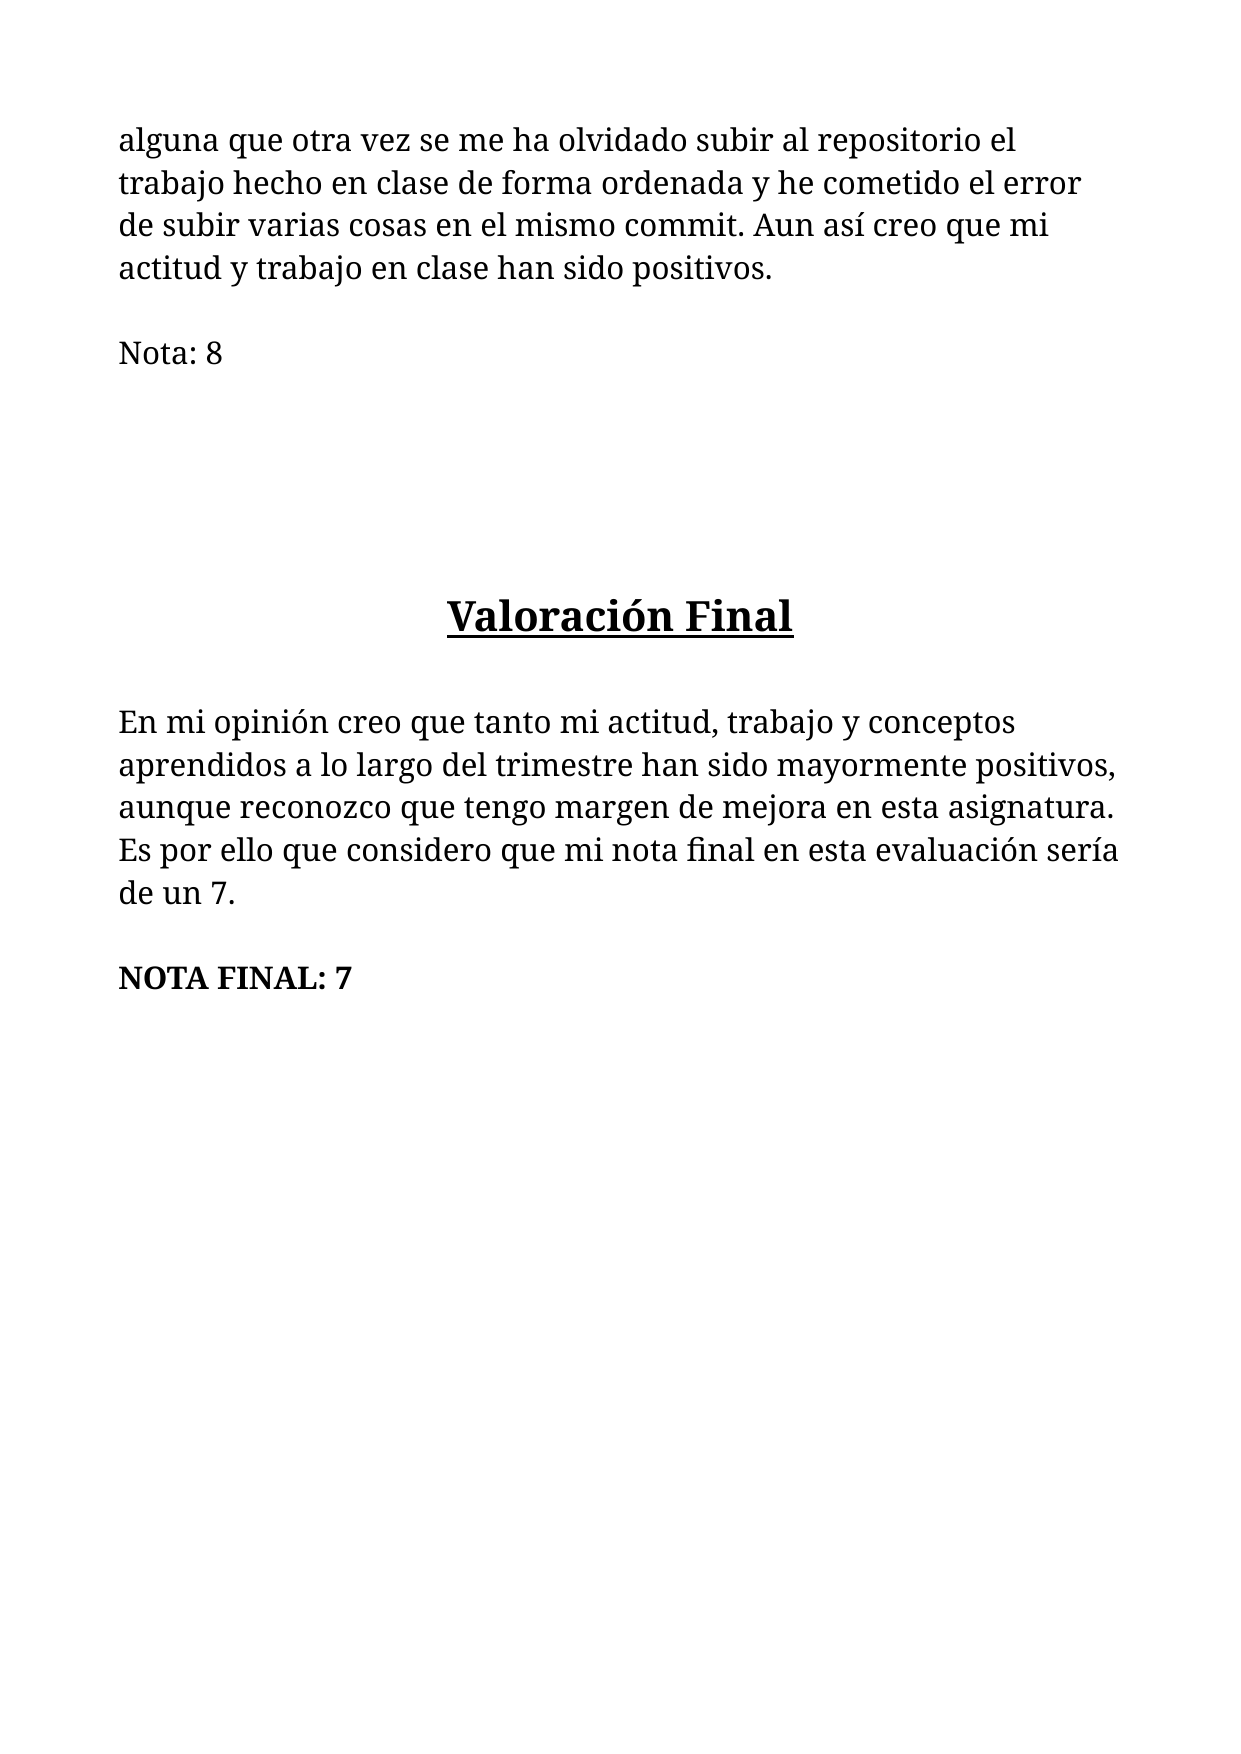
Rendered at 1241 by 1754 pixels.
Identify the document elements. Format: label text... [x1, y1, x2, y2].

text Nota: 8 [118, 331, 1122, 374]
text NOTA FINAL: 7 [118, 956, 1122, 998]
text En mi opinión creo que tanto mi actitud, trabajo y conceptos aprendidos a lo largo del trimestre han sido mayormente positivos, aunque reconozco que tengo margen de mejora en esta asignatura. Es por ello que considero que mi nota final en esta evaluación sería de un 7. [118, 700, 1122, 913]
text alguna que otra vez se me ha olvidado subir al repositorio el trabajo hecho en clase de forma ordenada y he cometido el error de subir varias cosas en el mismo commit. Aun así creo que mi actitud y trabajo en clase han sido positivos. [118, 118, 1122, 288]
text Valoración Final [118, 587, 1122, 643]
